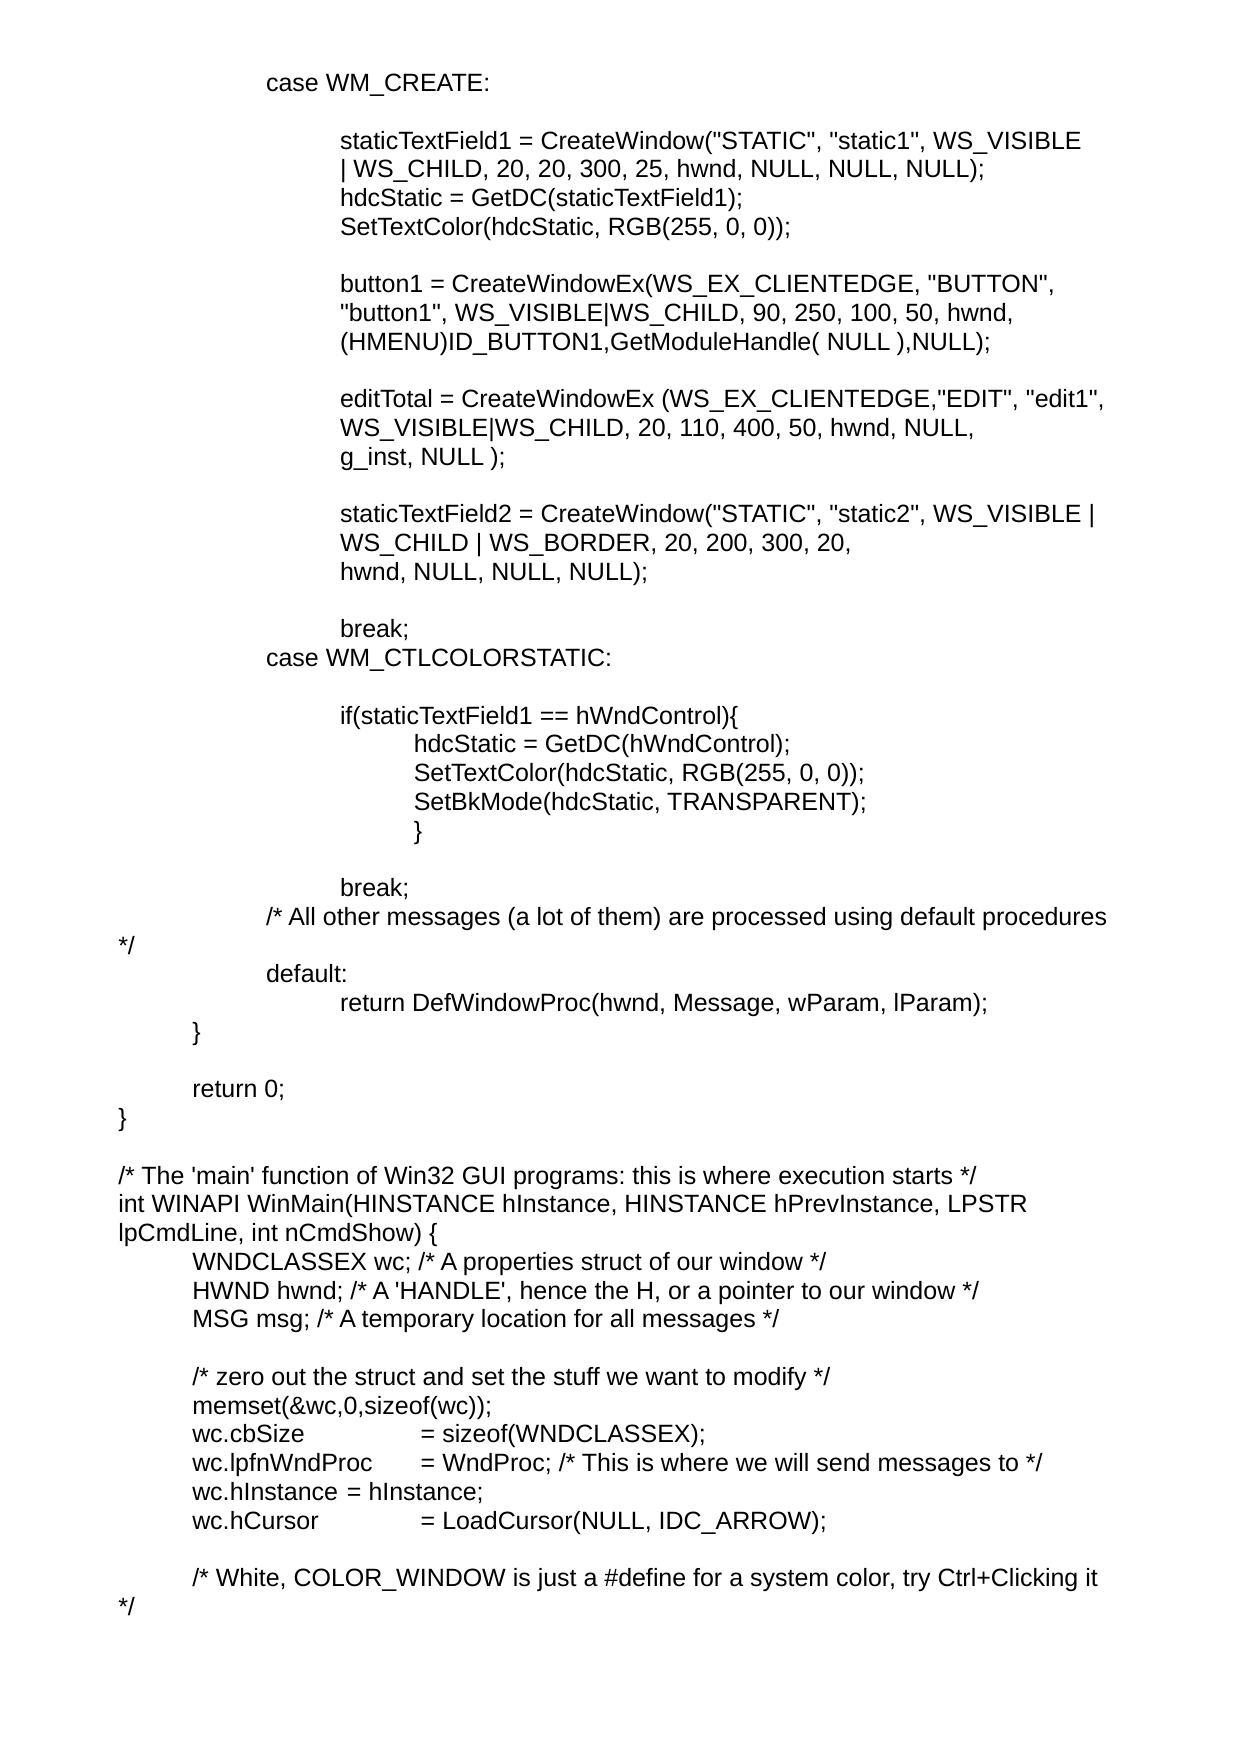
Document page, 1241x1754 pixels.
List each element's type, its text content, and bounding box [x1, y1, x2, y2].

text memset(&wc,0,sizeof(wc)); [118, 1391, 1122, 1419]
text wc.cbSize = sizeof(WNDCLASSEX); [118, 1419, 1122, 1448]
text staticTextField2 = CreateWindow("STATIC", "static2", WS_VISIBLE | [118, 499, 1122, 528]
text break; [118, 614, 1122, 643]
text /* White, COLOR_WINDOW is just a #define for a system color, try Ctrl+Clicking it */ [118, 1563, 1122, 1621]
text hdcStatic = GetDC(hWndControl); [118, 729, 1122, 758]
text /* The 'main' function of Win32 GUI programs: this is where execution starts */ [118, 1161, 1122, 1189]
text HWND hwnd; /* A 'HANDLE', hence the H, or a pointer to our window */ [118, 1276, 1122, 1304]
text break; [118, 873, 1122, 902]
text hwnd, NULL, NULL, NULL); [118, 557, 1122, 586]
text editTotal = CreateWindowEx (WS_EX_CLIENTEDGE,"EDIT", "edit1", [118, 384, 1122, 413]
text SetTextColor(hdcStatic, RGB(255, 0, 0)); [118, 758, 1122, 787]
text if(staticTextField1 == hWndControl){ [118, 701, 1122, 729]
text wc.lpfnWndProc = WndProc; /* This is where we will send messages to */ [118, 1448, 1122, 1477]
text /* zero out the struct and set the stuff we want to modify */ [118, 1362, 1122, 1391]
text WNDCLASSEX wc; /* A properties struct of our window */ [118, 1247, 1122, 1276]
text hdcStatic = GetDC(staticTextField1); [118, 183, 1122, 212]
text | WS_CHILD, 20, 20, 300, 25, hwnd, NULL, NULL, NULL); [118, 154, 1122, 183]
text staticTextField1 = CreateWindow("STATIC", "static1", WS_VISIBLE [118, 126, 1122, 154]
text } [118, 1103, 1122, 1132]
text /* All other messages (a lot of them) are processed using default procedures */ [118, 902, 1122, 959]
text case WM_CTLCOLORSTATIC: [118, 643, 1122, 672]
text SetBkMode(hdcStatic, TRANSPARENT); [118, 787, 1122, 816]
text SetTextColor(hdcStatic, RGB(255, 0, 0)); [118, 212, 1122, 241]
text WS_CHILD | WS_BORDER, 20, 200, 300, 20, [118, 528, 1122, 557]
text case WM_CREATE: [118, 68, 1122, 97]
text return 0; [118, 1074, 1122, 1103]
text WS_VISIBLE|WS_CHILD, 20, 110, 400, 50, hwnd, NULL, [118, 413, 1122, 442]
text MSG msg; /* A temporary location for all messages */ [118, 1304, 1122, 1333]
text wc.hCursor = LoadCursor(NULL, IDC_ARROW); [118, 1506, 1122, 1534]
text g_inst, NULL ); [118, 442, 1122, 471]
text } [118, 816, 1122, 844]
text wc.hInstance = hInstance; [118, 1477, 1122, 1506]
text default: [118, 959, 1122, 988]
text int WINAPI WinMain(HINSTANCE hInstance, HINSTANCE hPrevInstance, LPSTR lpCmdLine, int nCmdShow) { [118, 1189, 1122, 1247]
text return DefWindowProc(hwnd, Message, wParam, lParam); [118, 988, 1122, 1017]
text } [118, 1017, 1122, 1046]
text button1 = CreateWindowEx(WS_EX_CLIENTEDGE, "BUTTON", "button1", WS_VISIBLE|WS_CHILD, 90, 250, 100, 50, hwnd, (HMENU)ID_BUTTON1,GetModuleHandle( NULL ),NULL); [118, 269, 1122, 356]
